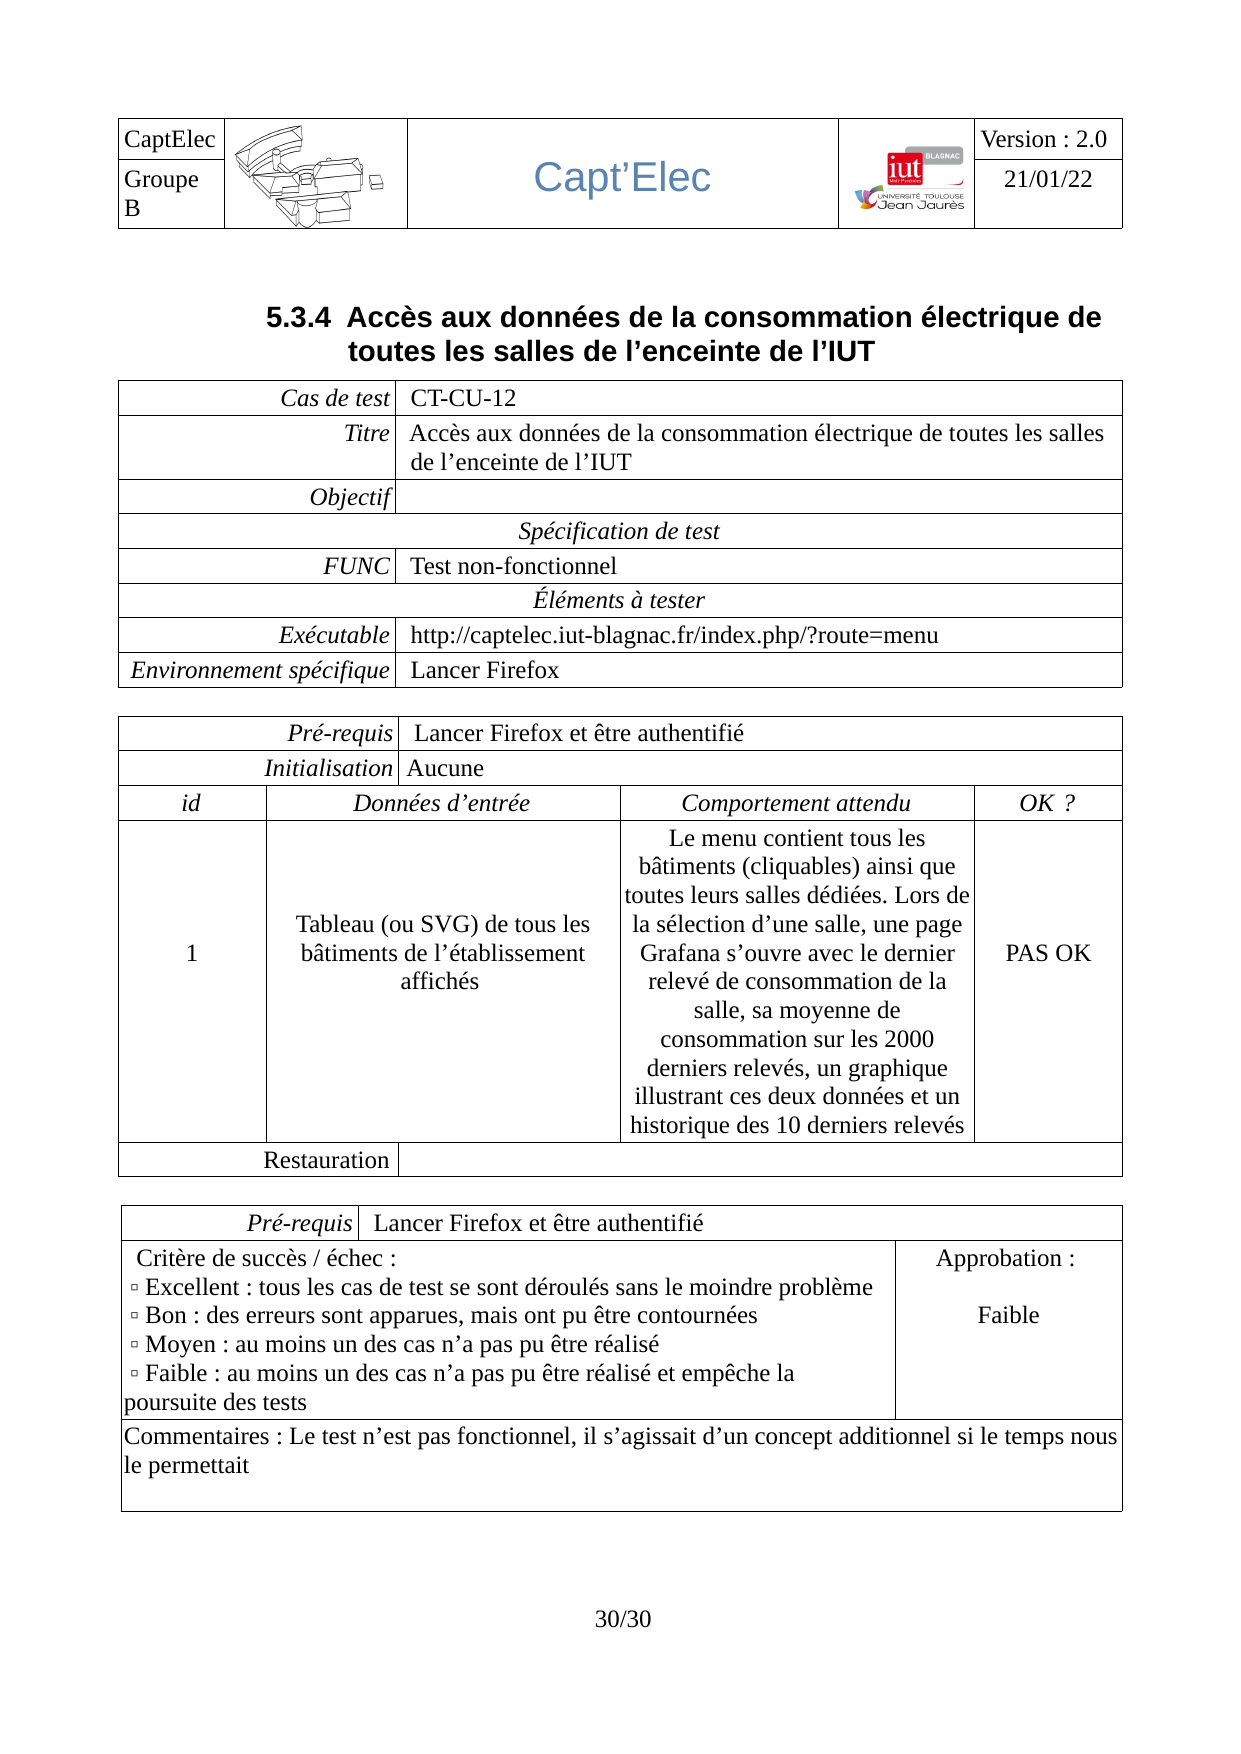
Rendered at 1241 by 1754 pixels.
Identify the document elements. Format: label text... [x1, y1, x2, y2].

table_cell id [119, 786, 266, 819]
table_cell Critère de succès / échec : ▫ Excellent : tous les cas de test se sont déroulés sans le moindre problème ▫ Bon : des erreurs sont apparues, mais ont pu être contournées ▫ Moyen : au moins un des cas n’a pas pu être réalisé ▫ Faible : au moins un des cas n’a pas pu être réalisé et empêche la poursuite des tests [122, 1241, 895, 1418]
table_cell Accès aux données de la consommation électrique de toutes les salles de l’enceinte de l’IUT [396, 416, 1122, 478]
picture [230, 120, 389, 234]
table_header CT-CU-12 [396, 381, 1122, 415]
table_header Lancer Firefox et être authentifié [359, 1206, 1122, 1240]
table_cell Restauration [119, 1143, 398, 1176]
table_cell Objectif [119, 480, 395, 513]
table_cell FUNC [119, 549, 395, 583]
table_cell Commentaires : Le test n’est pas fonctionnel, il s’agissait d’un concept additionnel si le temps nous le permettait [122, 1420, 1122, 1511]
table_cell Spécification de test [119, 514, 1122, 548]
subtitle 5.3.4 Accès aux données de la consommation électrique de toutes les salles de l’enceinte de l’IUT [118, 300, 1122, 368]
table_cell OK ? [975, 786, 1122, 819]
table_cell Éléments à tester [119, 584, 1122, 617]
table_cell Aucune [399, 751, 1122, 785]
picture [855, 128, 964, 228]
table_header Pré-requis [119, 717, 398, 750]
table_cell Titre [119, 416, 395, 478]
table_cell Tableau (ou SVG) de tous les bâtiments de l’établissement affichés [267, 821, 620, 1142]
table_cell Exécutable [119, 618, 395, 652]
table_cell Test non-fonctionnel [396, 549, 1122, 583]
table_cell [396, 480, 1122, 513]
table_cell Lancer Firefox [396, 653, 1122, 687]
table_cell 1 [119, 821, 266, 1142]
table_cell [399, 1143, 1122, 1176]
table_cell Données d’entrée [267, 786, 620, 819]
table_cell Le menu contient tous les bâtiments (cliquables) ainsi que toutes leurs salles dédiées. Lors de la sélection d’une salle, une page Grafana s’ouvre avec le dernier relevé de consommation de la salle, sa moyenne de consommation sur les 2000 derniers relevés, un graphique illustrant ces deux données et un historique des 10 derniers relevés [621, 821, 974, 1142]
table_cell Initialisation [119, 751, 398, 785]
table_header Cas de test [119, 381, 395, 415]
table_cell http://captelec.iut-blagnac.fr/index.php/?route=menu [396, 618, 1122, 652]
table_cell Comportement attendu [621, 786, 974, 819]
table_header Lancer Firefox et être authentifié [399, 717, 1122, 750]
table_header Pré-requis [122, 1206, 358, 1240]
table_cell Approbation : Faible [896, 1241, 1122, 1418]
table_cell PAS OK [975, 821, 1122, 1142]
table_cell Environnement spécifique [119, 653, 395, 687]
